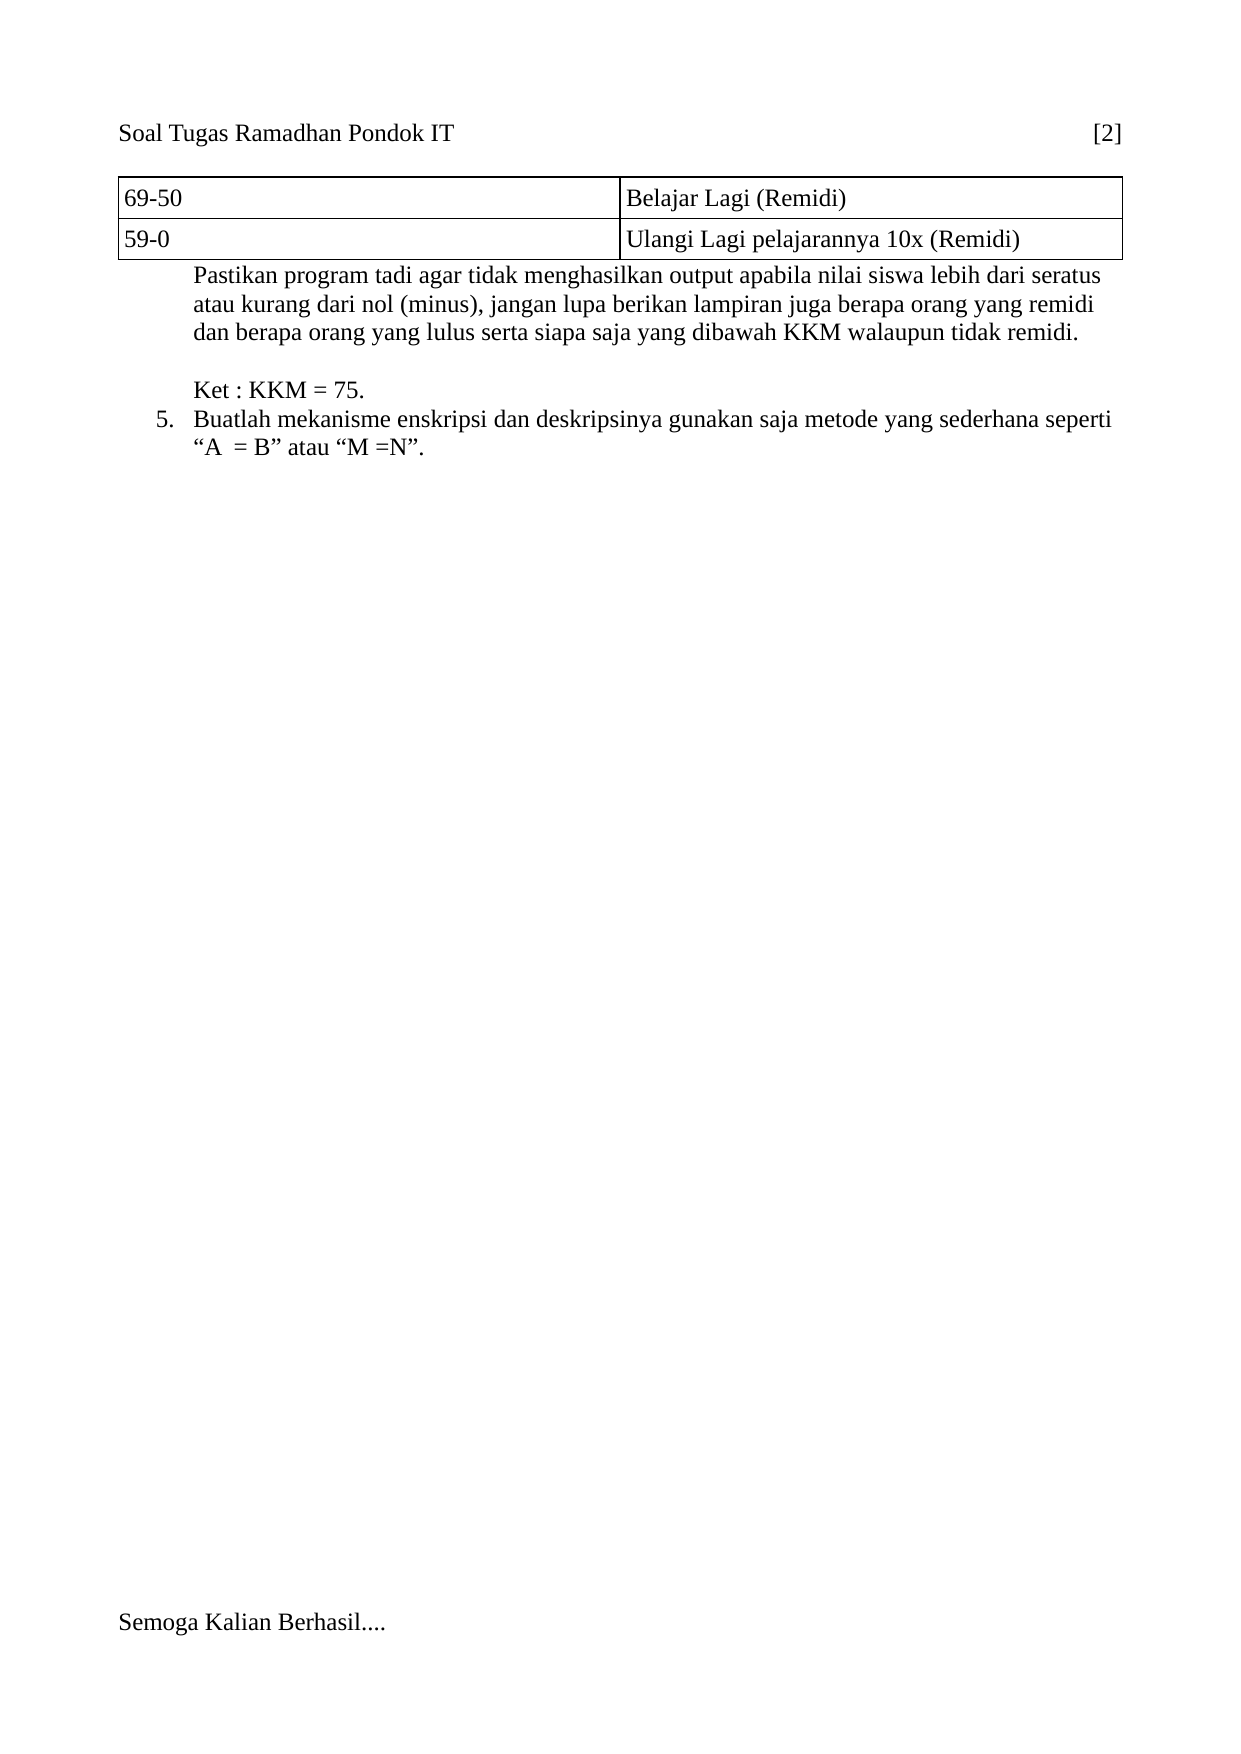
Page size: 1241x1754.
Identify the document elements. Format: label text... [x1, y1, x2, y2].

table_cell Ulangi Lagi pelajarannya 10x (Remidi) [621, 219, 1122, 259]
list Pastikan program tadi agar tidak menghasilkan output apabila nilai siswa lebih dari seratus atau kurang dari nol (minus), jangan lupa berikan lampiran juga berapa orang yang remidi dan berapa orang yang lulus serta siapa saja yang dibawah KKM walaupun tidak remidi. Ket : KKM = 75. [156, 260, 1122, 404]
table_cell Belajar Lagi (Remidi) [621, 178, 1122, 218]
table_cell 59-0 [119, 219, 619, 259]
table_cell 69-50 [119, 178, 619, 218]
list Buatlah mekanisme enskripsi dan deskripsinya gunakan saja metode yang sederhana seperti “A = B” atau “M =N”. [156, 404, 1122, 461]
